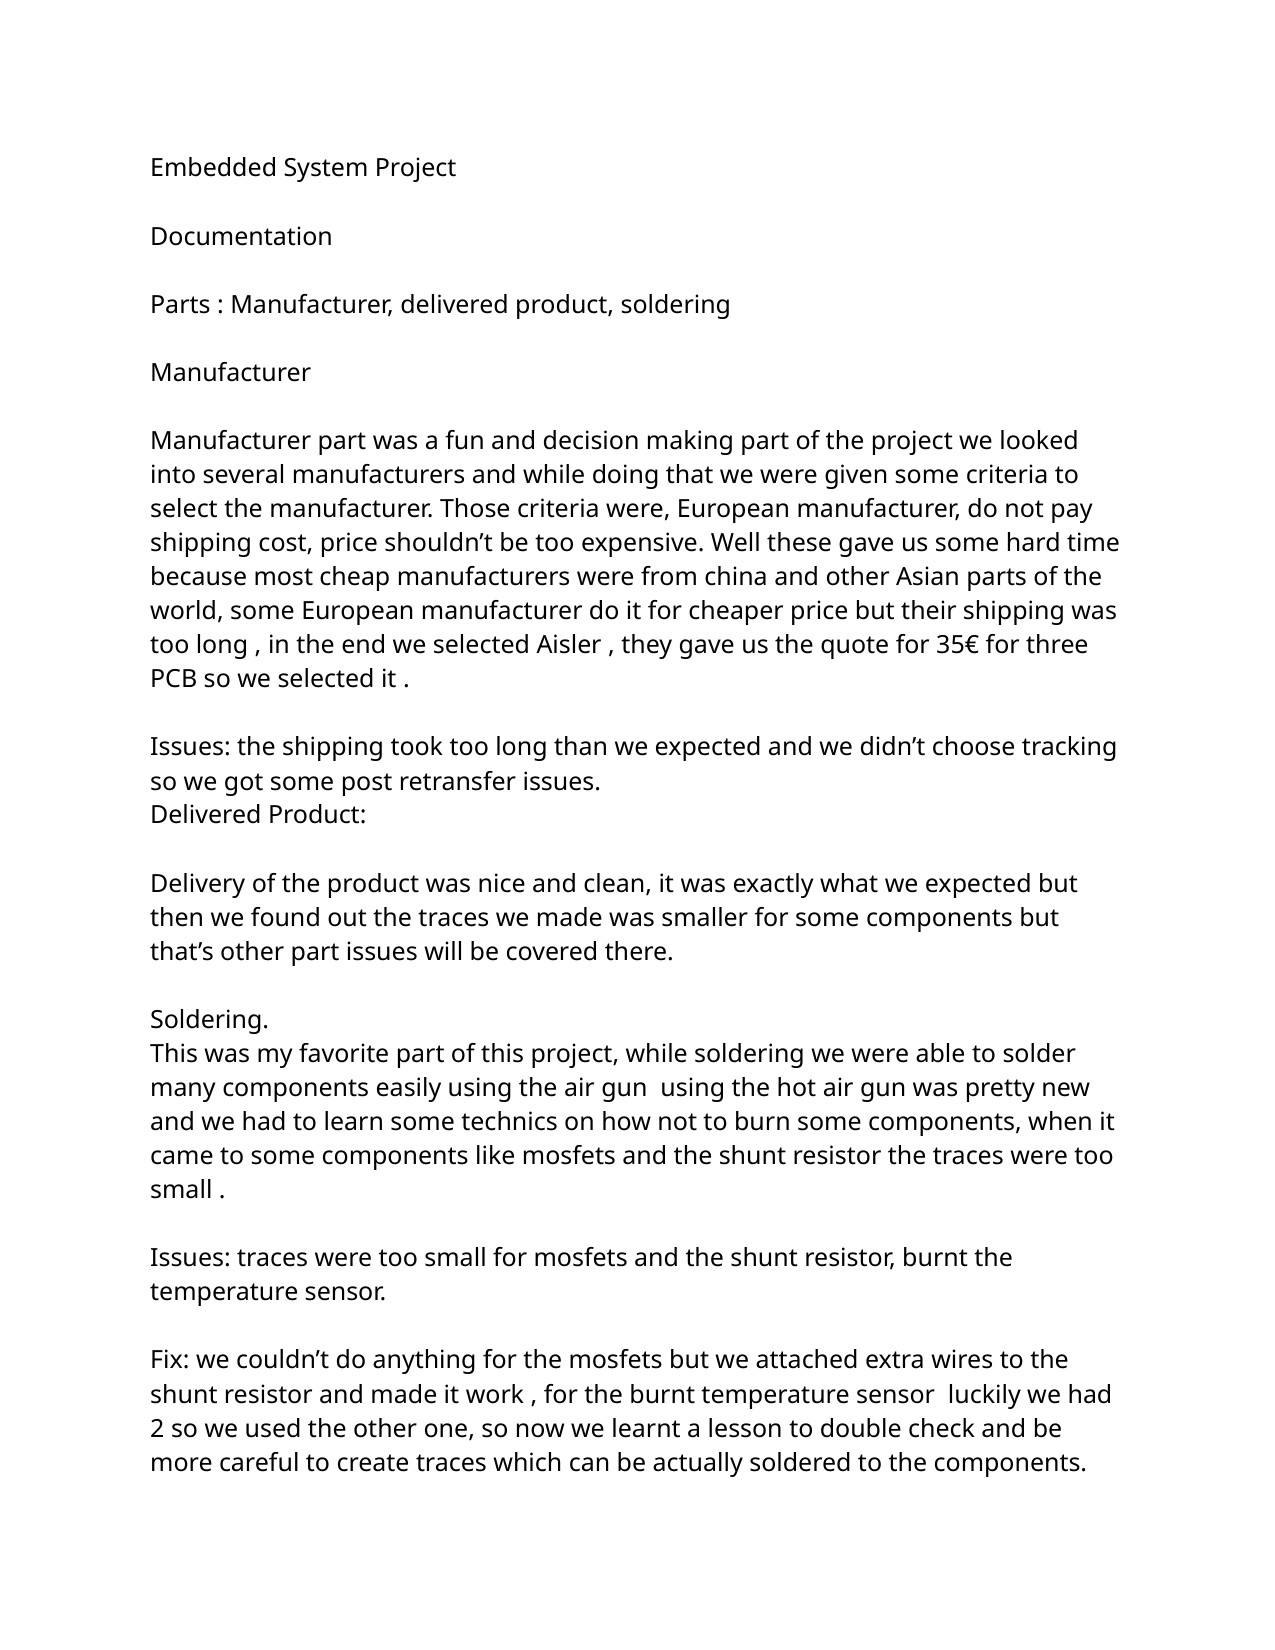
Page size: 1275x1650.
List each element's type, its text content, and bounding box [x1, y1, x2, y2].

text Delivery of the product was nice and clean, it was exactly what we expected but then we found out the traces we made was smaller for some components but that’s other part issues will be covered there. [150, 865, 1125, 967]
text Delivered Product: [150, 797, 1125, 831]
text Documentation [150, 218, 1125, 252]
text This was my favorite part of this project, while soldering we were able to solder many components easily using the air gun using the hot air gun was pretty new and we had to learn some technics on how not to burn some components, when it came to some components like mosfets and the shunt resistor the traces were too small . [150, 1036, 1125, 1206]
text Parts : Manufacturer, delivered product, soldering [150, 286, 1125, 320]
text Issues: the shipping took too long than we expected and we didn’t choose tracking so we got some post retransfer issues. [150, 729, 1125, 797]
text Embedded System Project [150, 150, 1125, 184]
text Soldering. [150, 1002, 1125, 1036]
text Manufacturer part was a fun and decision making part of the project we looked into several manufacturers and while doing that we were given some criteria to select the manufacturer. Those criteria were, European manufacturer, do not pay shipping cost, price shouldn’t be too expensive. Well these gave us some hard time because most cheap manufacturers were from china and other Asian parts of the world, some European manufacturer do it for cheaper price but their shipping was too long , in the end we selected Aisler , they gave us the quote for 35€ for three PCB so we selected it . [150, 422, 1125, 695]
text Manufacturer [150, 354, 1125, 388]
text Issues: traces were too small for mosfets and the shunt resistor, burnt the temperature sensor. [150, 1240, 1125, 1308]
text Fix: we couldn’t do anything for the mosfets but we attached extra wires to the shunt resistor and made it work , for the burnt temperature sensor luckily we had 2 so we used the other one, so now we learnt a lesson to double check and be more careful to create traces which can be actually soldered to the components. [150, 1342, 1125, 1478]
